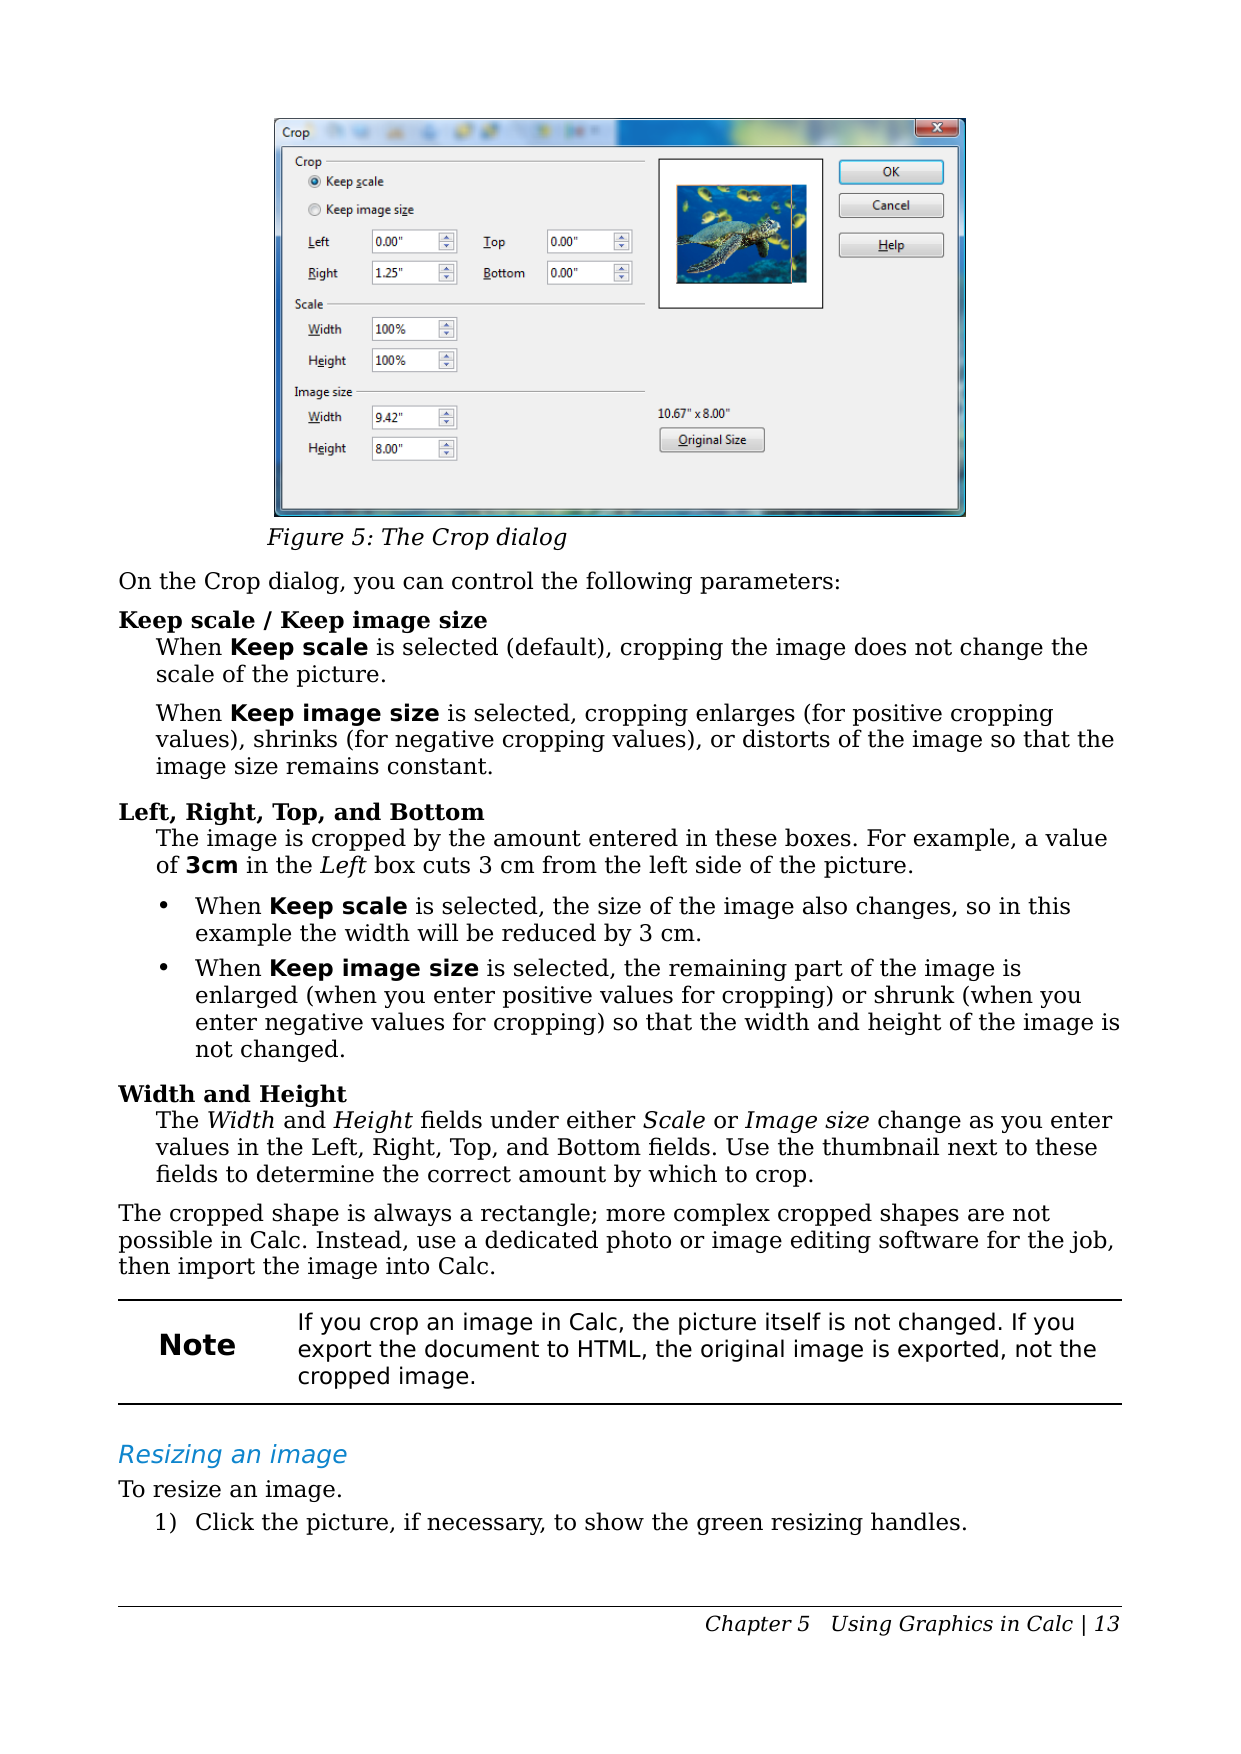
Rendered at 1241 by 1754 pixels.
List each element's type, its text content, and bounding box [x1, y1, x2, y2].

list Click the picture, if necessary, to show the green resizing handles. [177, 1509, 1122, 1536]
table_header Note [118, 1301, 276, 1402]
list To resize an image. [118, 1476, 1122, 1503]
text The Width and Height fields under either Scale or Image size change as you enter values in the Left, Right, Top, and Bottom fields. Use the thumbnail next to these fields to determine the correct amount by which to crop. [156, 1108, 1122, 1188]
list When Keep image size is selected, the remaining part of the image is enlarged (when you enter positive values for cropping) or shrunk (when you enter negative values for cropping) so that the width and height of the image is not changed. [156, 953, 1122, 1062]
text When Keep image size is selected, cropping enlarges (for positive cropping values), shrinks (for negative cropping values), or distorts of the image so that the image size remains constant. [156, 700, 1122, 780]
text Keep scale / Keep image size [118, 607, 1122, 634]
text Figure 5: The Crop dialog [267, 524, 966, 550]
text Width and Height [118, 1081, 1122, 1108]
text The cropped shape is always a rectangle; more complex cropped shapes are not possible in Calc. Instead, use a dedicated photo or image editing software for the job, then import the image into Calc. [118, 1200, 1122, 1280]
text Left, Right, Top, and Bottom [118, 798, 1122, 825]
list When Keep scale is selected, the size of the image also changes, so in this example the width will be reduced by 3 cm. [156, 891, 1122, 947]
list On the Crop dialog, you can control the following parameters: [118, 568, 1122, 595]
picture [274, 118, 966, 517]
subtitle Resizing an image [118, 1441, 1122, 1470]
text When Keep scale is selected (default), cropping the image does not change the scale of the picture. [156, 634, 1122, 687]
text The image is cropped by the amount entered in these boxes. For example, a value of 3cm in the Left box cuts 3 cm from the left side of the picture. [156, 825, 1122, 879]
table_header If you crop an image in Calc, the picture itself is not changed. If you export the document to HTML, the original image is exported, not the cropped image. [276, 1301, 1122, 1402]
